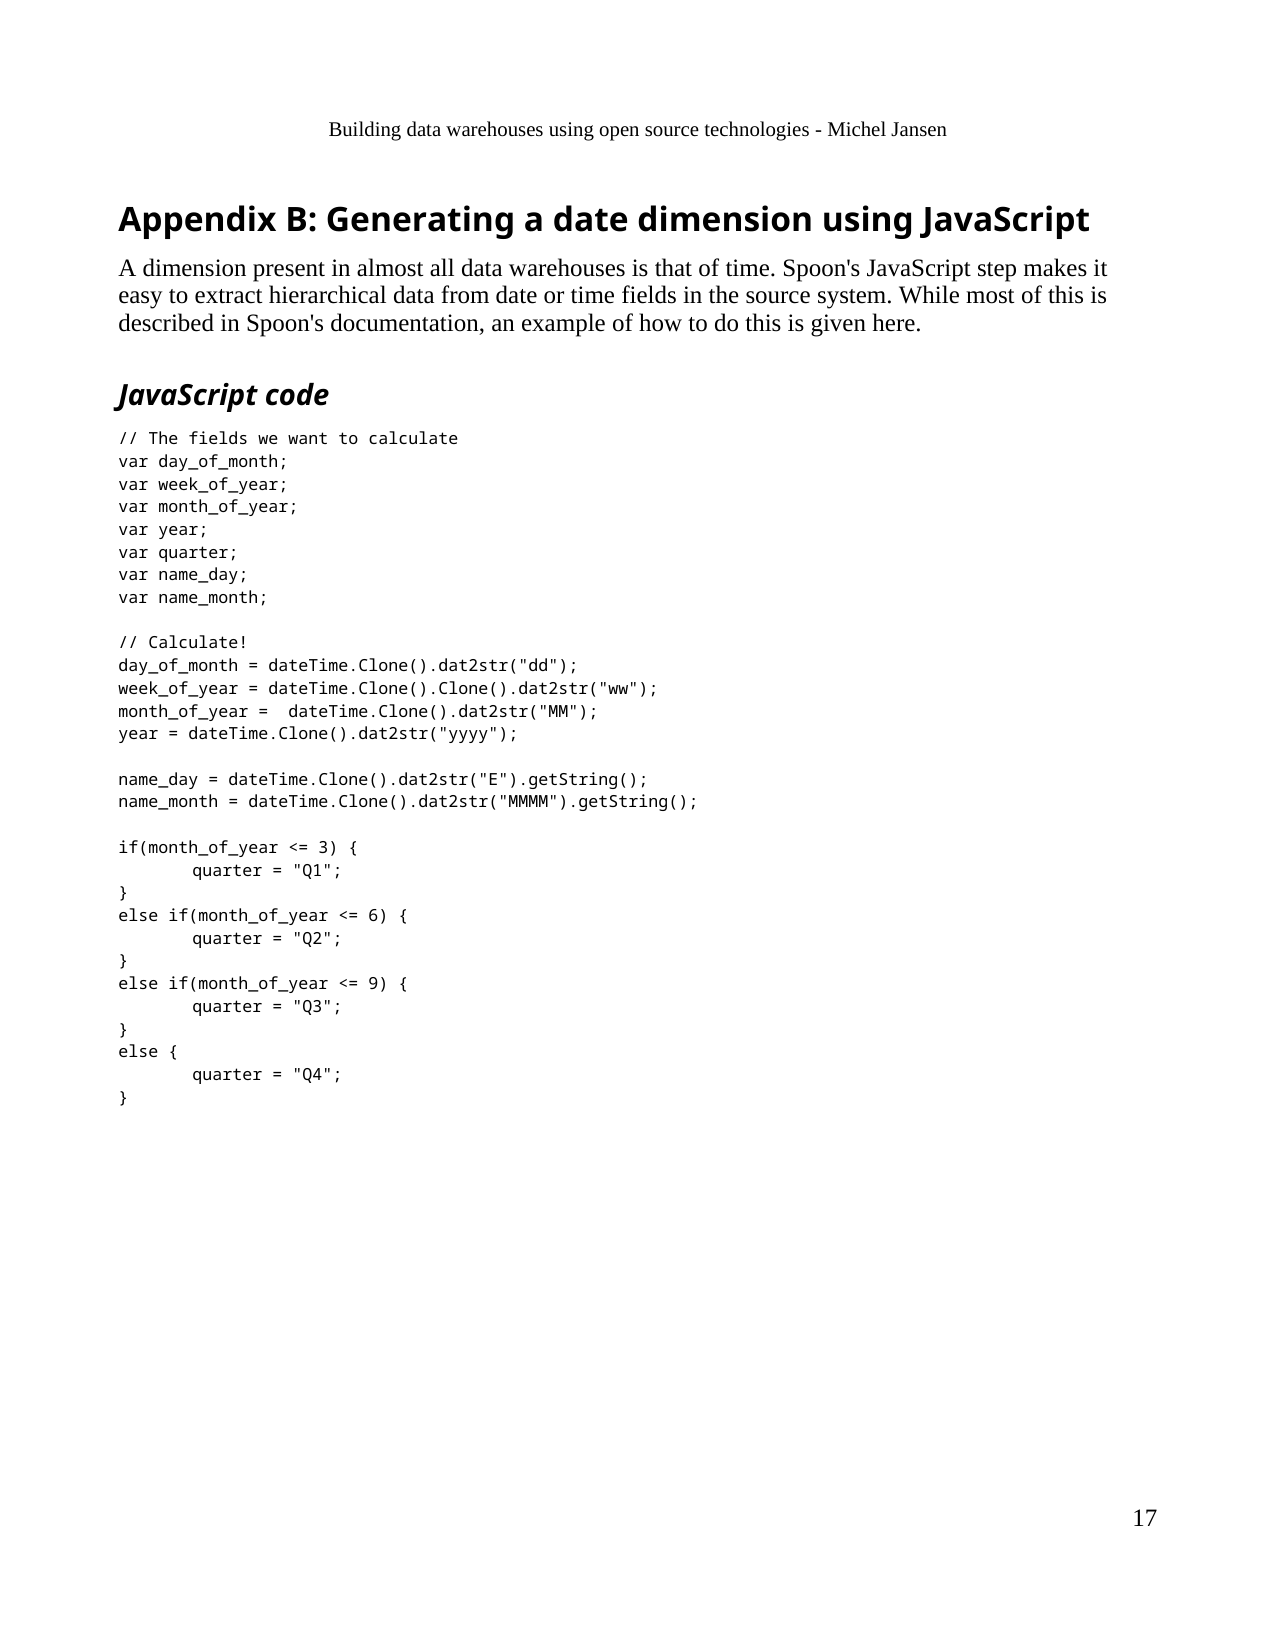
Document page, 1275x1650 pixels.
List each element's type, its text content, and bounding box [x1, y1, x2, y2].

text else { [118, 1040, 1157, 1063]
text } [118, 1085, 1157, 1108]
text var year; [118, 518, 1157, 540]
text } [118, 881, 1157, 904]
text quarter = "Q3"; [118, 994, 1157, 1017]
text day_of_month = dateTime.Clone().dat2str("dd"); [118, 654, 1157, 677]
text var name_month; [118, 586, 1157, 608]
text if(month_of_year <= 3) { [118, 836, 1157, 858]
text // The fields we want to calculate [118, 427, 1157, 449]
text var day_of_month; [118, 449, 1157, 472]
text week_of_year = dateTime.Clone().Clone().dat2str("ww"); [118, 677, 1157, 699]
subtitle Appendix B: Generating a date dimension using JavaScript [118, 196, 1157, 241]
text var week_of_year; [118, 472, 1157, 495]
text quarter = "Q4"; [118, 1063, 1157, 1085]
text month_of_year = dateTime.Clone().dat2str("MM"); [118, 699, 1157, 722]
text } [118, 949, 1157, 972]
text // Calculate! [118, 631, 1157, 654]
text name_day = dateTime.Clone().dat2str("E").getString(); [118, 767, 1157, 790]
subtitle JavaScript code [118, 374, 1157, 414]
text else if(month_of_year <= 9) { [118, 972, 1157, 994]
text name_month = dateTime.Clone().dat2str("MMMM").getString(); [118, 790, 1157, 813]
text var quarter; [118, 540, 1157, 563]
text var month_of_year; [118, 495, 1157, 518]
text year = dateTime.Clone().dat2str("yyyy"); [118, 722, 1157, 745]
text } [118, 1017, 1157, 1040]
text var name_day; [118, 563, 1157, 586]
text else if(month_of_year <= 6) { [118, 904, 1157, 926]
text quarter = "Q2"; [118, 926, 1157, 949]
text quarter = "Q1"; [118, 858, 1157, 881]
text A dimension present in almost all data warehouses is that of time. Spoon's JavaScript step makes it easy to extract hierarchical data from date or time fields in the source system. While most of this is described in Spoon's documentation, an example of how to do this is given here. [118, 254, 1157, 337]
